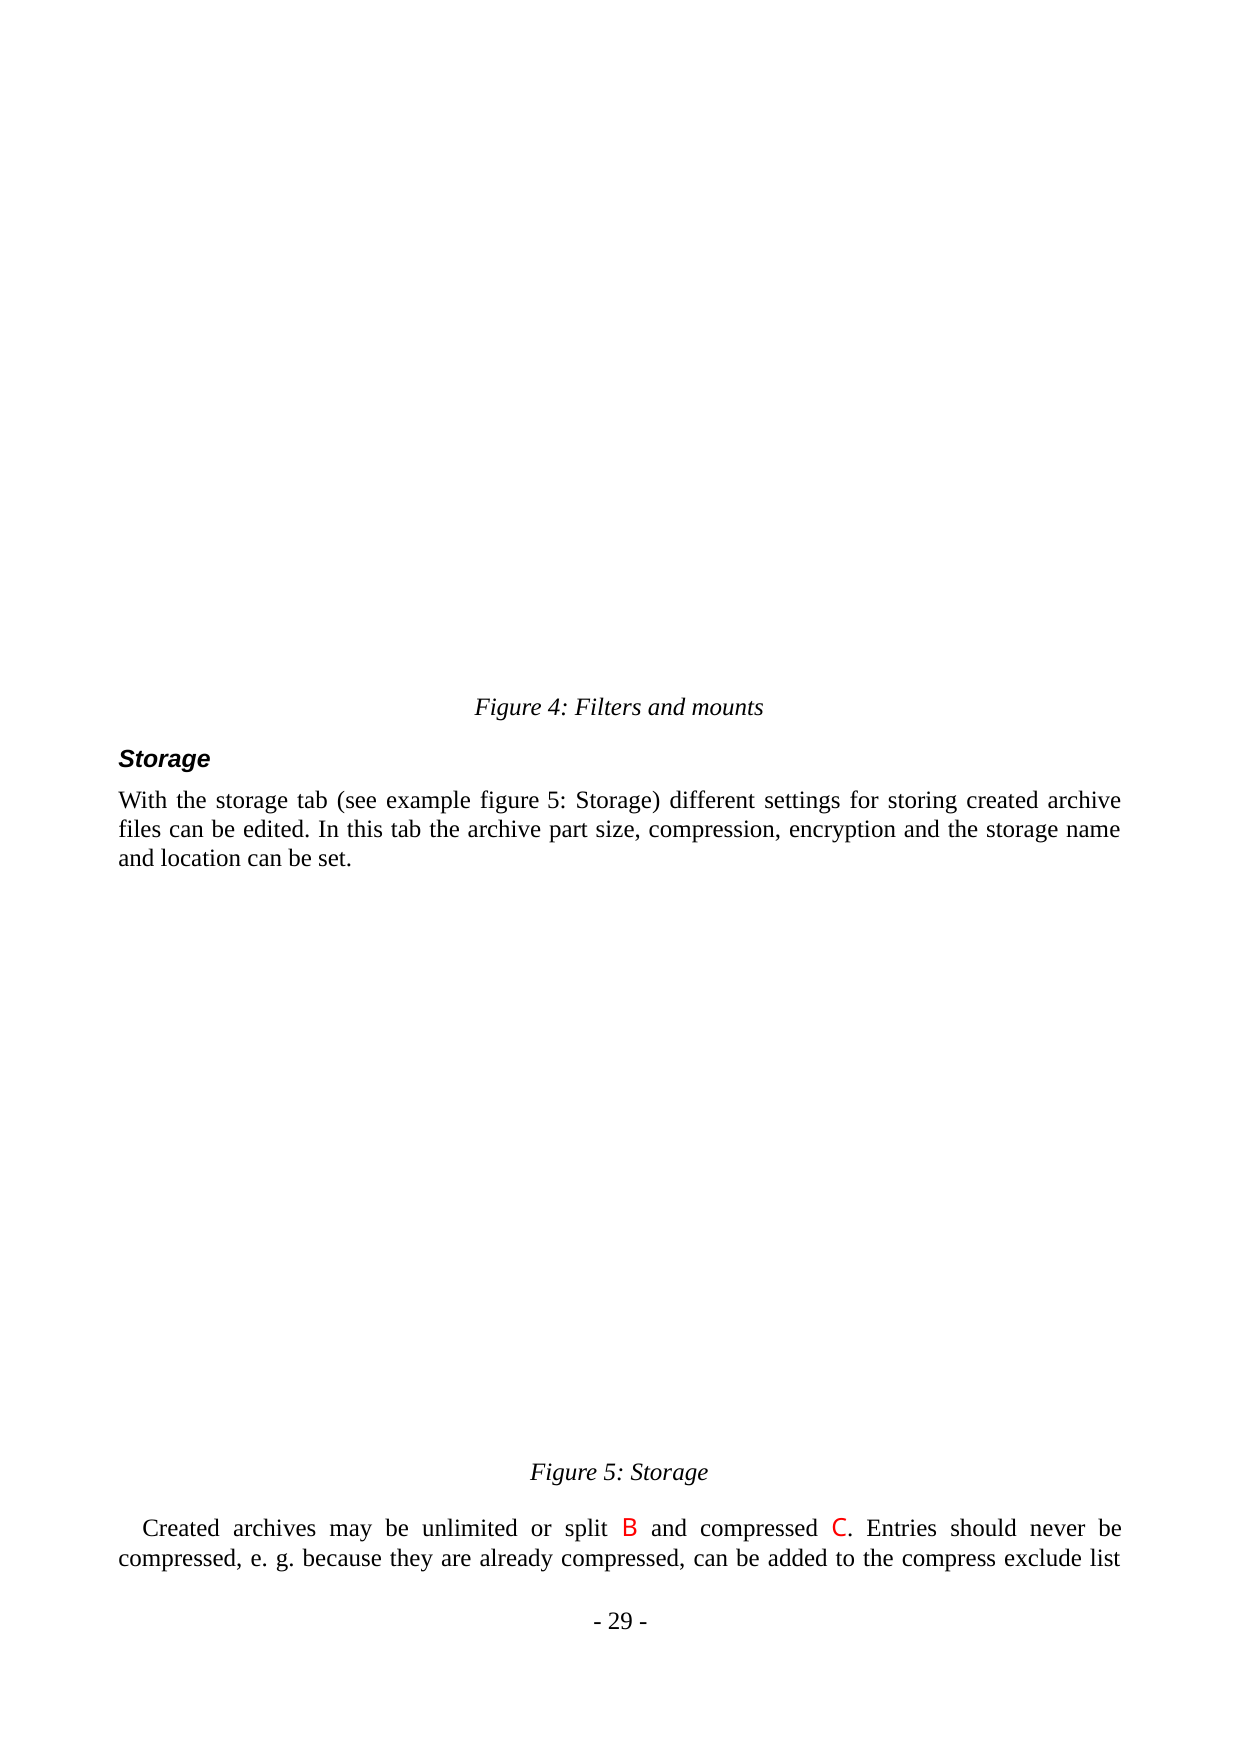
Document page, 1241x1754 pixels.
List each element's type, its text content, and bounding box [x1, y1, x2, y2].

text With the storage tab (see example figure 5: Storage) different settings for storing created archive files can be edited. In this tab the archive part size, compression, encryption and the storage name and location can be set. [118, 785, 1122, 871]
subtitle Storage [118, 118, 1122, 773]
text Figure 5: Storage [291, 919, 949, 1486]
text Figure 4: Filters and mounts [291, 154, 949, 721]
text Created archives may be unlimited or split B and compressed C. Entries should never be compressed, e. g. because they are already compressed, can be added to the compress exclude list [118, 883, 1122, 1572]
